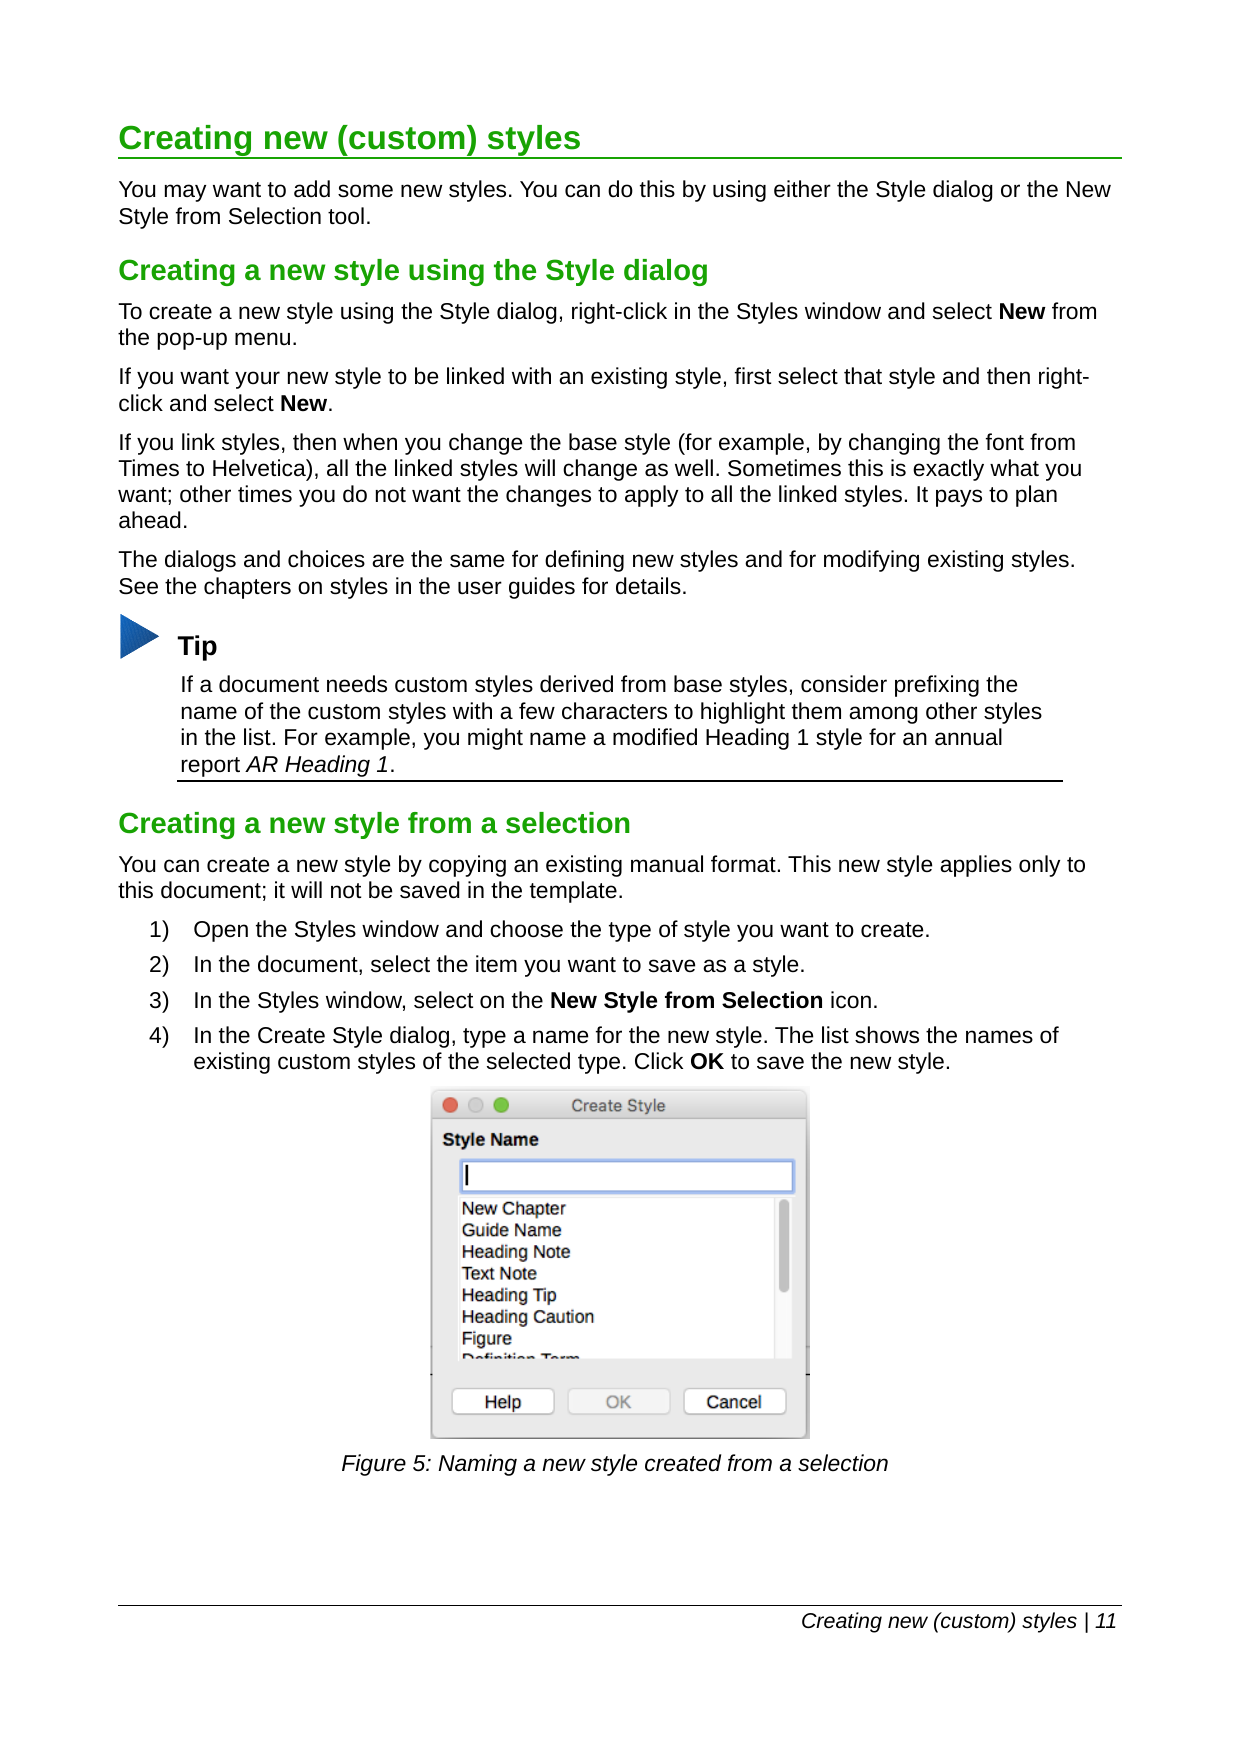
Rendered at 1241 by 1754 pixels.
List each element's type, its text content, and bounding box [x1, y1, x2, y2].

text You can create a new style by copying an existing manual format. This new style applies only to this document; it will not be saved in the template. [118, 851, 1122, 904]
text The dialogs and choices are the same for defining new styles and for modifying existing styles. See the chapters on styles in the user guides for details. [118, 546, 1122, 599]
text To create a new style using the Style dialog, right-click in the Styles window and select New from the pop-up menu. [118, 298, 1122, 351]
list In the Create Style dialog, type a name for the new style. The list shows the names of existing custom styles of the selected type. Click OK to save the new style. [169, 1022, 1122, 1074]
subtitle Creating a new style using the Style dialog [118, 253, 1122, 286]
picture [430, 1086, 810, 1439]
subtitle Tip [118, 612, 1122, 661]
list In the document, select the item you want to save as a style. [169, 951, 1122, 978]
text If you link styles, then when you change the base style (for example, by changing the font from Times to Helvetica), all the linked styles will change as well. Sometimes this is exactly what you want; other times you do not want the changes to apply to all the linked styles. It pays to plan ahead. [118, 428, 1122, 534]
subtitle Creating new (custom) styles [118, 118, 1122, 157]
text You may want to add some new styles. You can do this by using either the Style dialog or the New Style from Selection tool. [118, 176, 1122, 229]
list In the Styles window, select on the New Style from Selection icon. [169, 987, 1122, 1013]
subtitle Creating a new style from a selection [118, 806, 1122, 839]
text If a document needs custom styles derived from base styles, consider prefixing the name of the custom styles with a few characters to highlight them among other styles in the list. For example, you might name a modified Heading 1 style for an annual report AR Heading 1. [177, 668, 1063, 780]
text If you want your new style to be linked with an existing style, first select that style and then right-click and select New. [118, 363, 1122, 416]
list Open the Styles window and choose the type of style you want to create. [169, 916, 1122, 942]
text Figure 5: Naming a new style created from a selection [341, 1450, 899, 1476]
